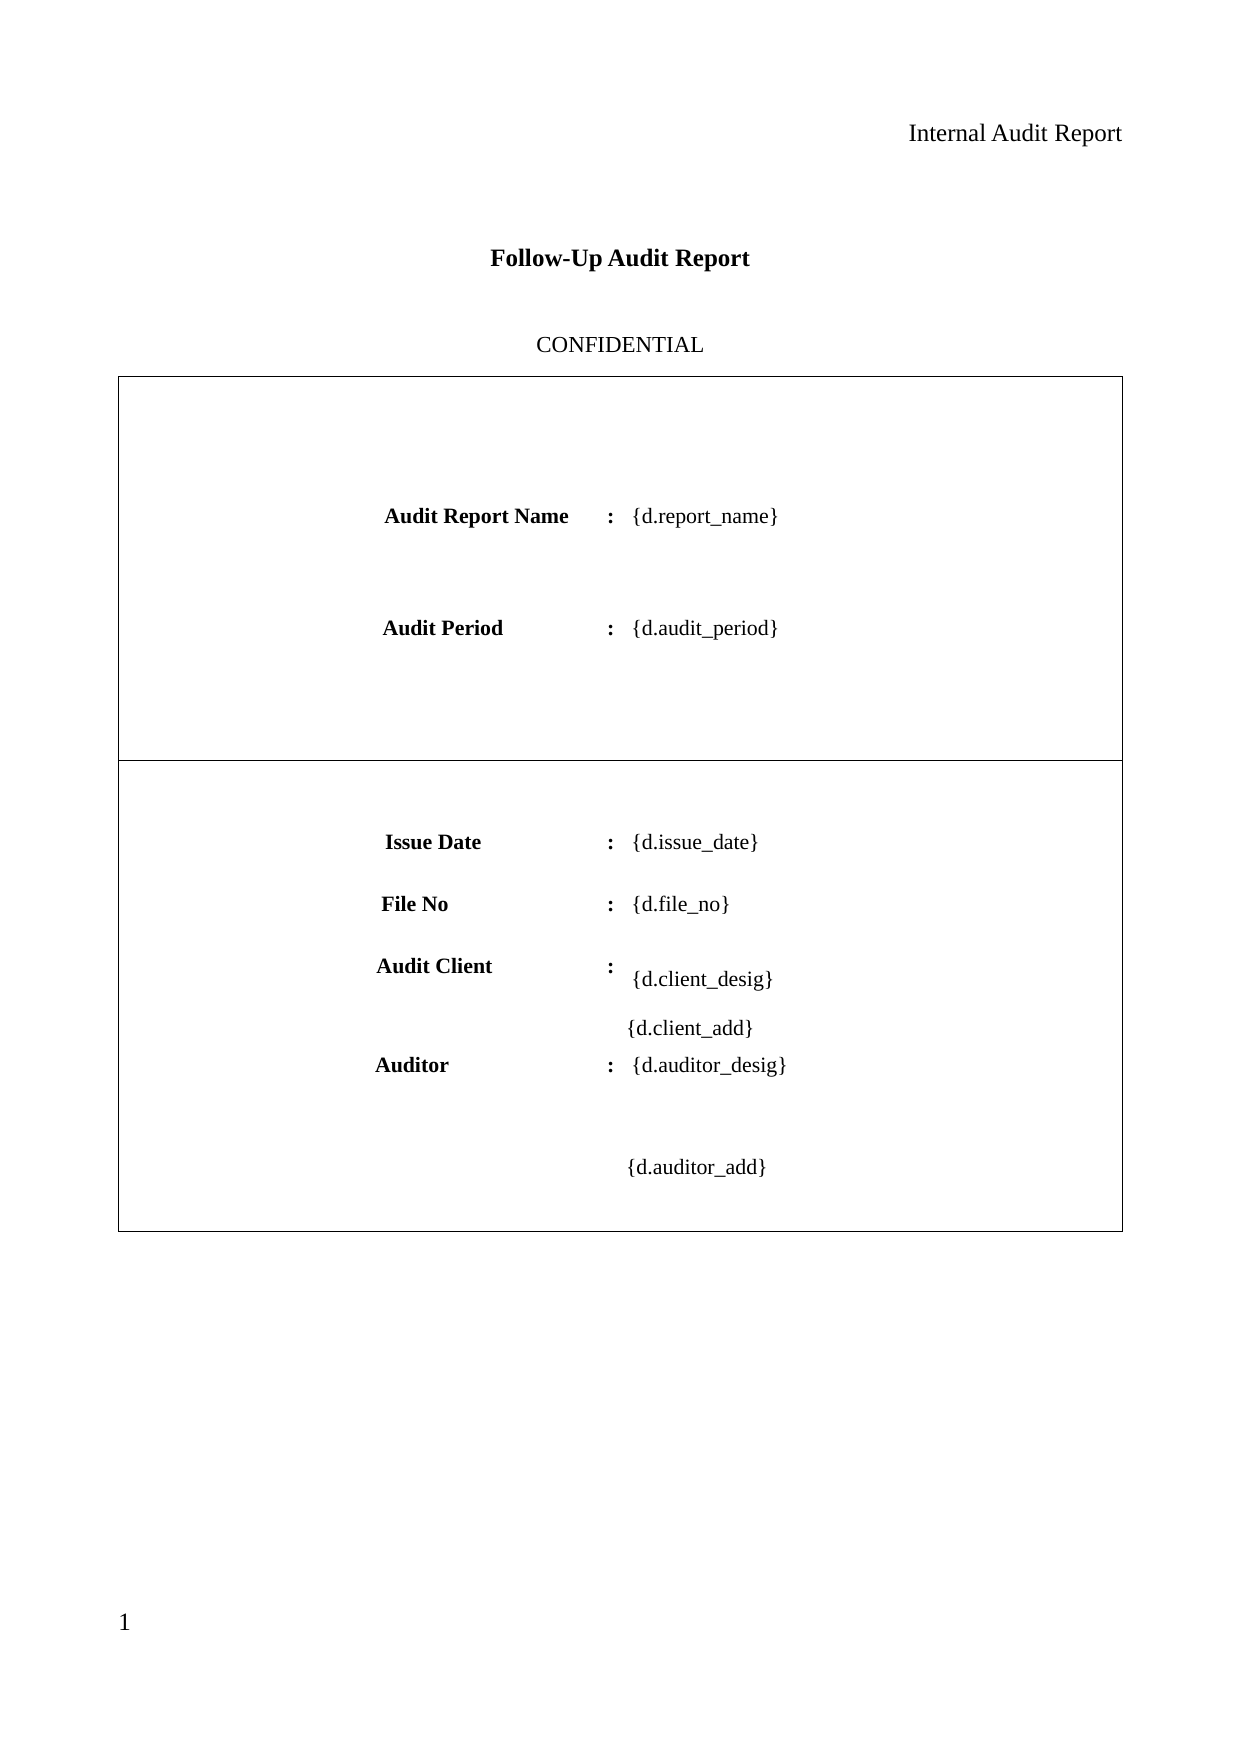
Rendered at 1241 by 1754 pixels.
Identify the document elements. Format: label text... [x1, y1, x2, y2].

table_cell {d.auditor_desig} [621, 1047, 1116, 1108]
table_header Issue Date : [125, 824, 620, 885]
table_cell Audit Client : [125, 948, 620, 1009]
text CONFIDENTIAL [118, 331, 1122, 358]
table_header {d.issue_date} [621, 824, 1116, 885]
table_header {d.report_name} [621, 498, 1116, 559]
table_header Audit Report Name : [125, 498, 620, 559]
table_cell {d.audit_period} [621, 560, 1116, 697]
table_cell [119, 761, 1122, 1231]
table_cell Auditor : [125, 1047, 620, 1108]
table_cell {d.auditor_add} [621, 1109, 1116, 1226]
table_cell File No : [125, 886, 620, 947]
table_header [119, 377, 1122, 760]
table_cell [125, 1109, 620, 1226]
table_cell [125, 1010, 620, 1046]
table_cell {d.client_desig} [621, 948, 1116, 1009]
subtitle Follow-Up Audit Report [118, 243, 1122, 271]
table_cell Audit Period : [125, 560, 620, 697]
table_cell {d.client_add} [621, 1010, 1116, 1046]
table_cell {d.file_no} [621, 886, 1116, 947]
